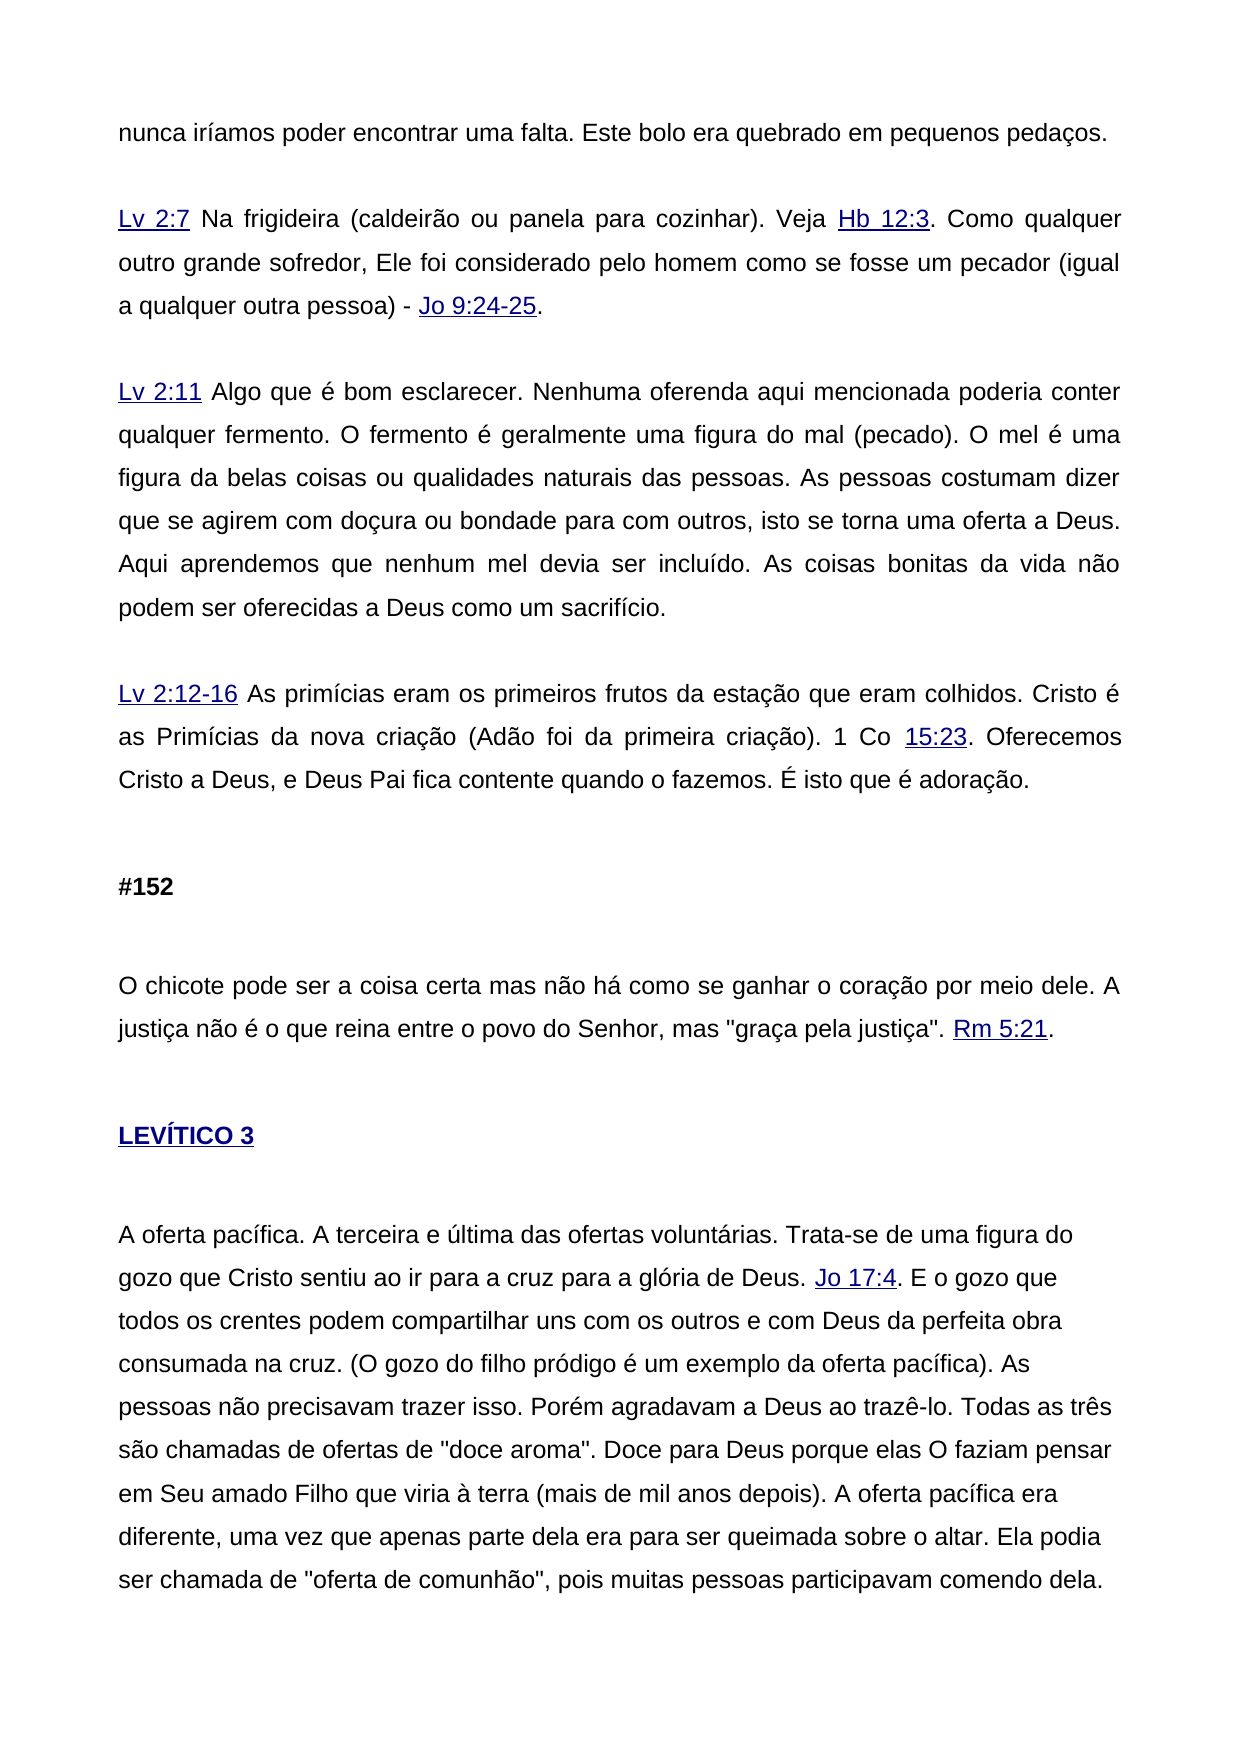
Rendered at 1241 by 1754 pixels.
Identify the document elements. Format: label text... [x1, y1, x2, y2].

text O chicote pode ser a coisa certa mas não há como se ganhar o coração por meio dele. A justiça não é o que reina entre o povo do Senhor, mas "graça pela justiça". Rm 5:21. [118, 971, 1122, 1043]
subtitle LEVÍTICO 3 [118, 1121, 1122, 1150]
text nunca iríamos poder encontrar uma falta. Este bolo era quebrado em pequenos pedaços. [118, 118, 1122, 147]
subtitle #152 [118, 872, 1122, 901]
text Lv 2:12-16 As primícias eram os primeiros frutos da estação que eram colhidos. Cristo é as Primícias da nova criação (Adão foi da primeira criação). 1 Co 15:23. Oferecemos Cristo a Deus, e Deus Pai fica contente quando o fazemos. É isto que é adoração. [118, 679, 1122, 794]
text Lv 2:7 Na frigideira (caldeirão ou panela para cozinhar). Veja Hb 12:3. Como qualquer outro grande sofredor, Ele foi considerado pelo homem como se fosse um pecador (igual a qualquer outra pessoa) - Jo 9:24-25. [118, 204, 1122, 319]
text A oferta pacífica. A terceira e última das ofertas voluntárias. Trata-se de uma figura do gozo que Cristo sentiu ao ir para a cruz para a glória de Deus. Jo 17:4. E o gozo que todos os crentes podem compartilhar uns com os outros e com Deus da perfeita obra consumada na cruz. (O gozo do filho pródigo é um exemplo da oferta pacífica). As pessoas não precisavam trazer isso. Porém agradavam a Deus ao trazê-lo. Todas as três são chamadas de ofertas de "doce aroma". Doce para Deus porque elas O faziam pensar em Seu amado Filho que viria à terra (mais de mil anos depois). A oferta pacífica era diferente, uma vez que apenas parte dela era para ser queimada sobre o altar. Ela podia ser chamada de "oferta de comunhão", pois muitas pessoas participavam comendo dela. [118, 1220, 1122, 1593]
text Lv 2:11 Algo que é bom esclarecer. Nenhuma oferenda aqui mencionada poderia conter qualquer fermento. O fermento é geralmente uma figura do mal (pecado). O mel é uma figura da belas coisas ou qualidades naturais das pessoas. As pessoas costumam dizer que se agirem com doçura ou bondade para com outros, isto se torna uma oferta a Deus. Aqui aprendemos que nenhum mel devia ser incluído. As coisas bonitas da vida não podem ser oferecidas a Deus como um sacrifício. [118, 377, 1122, 621]
